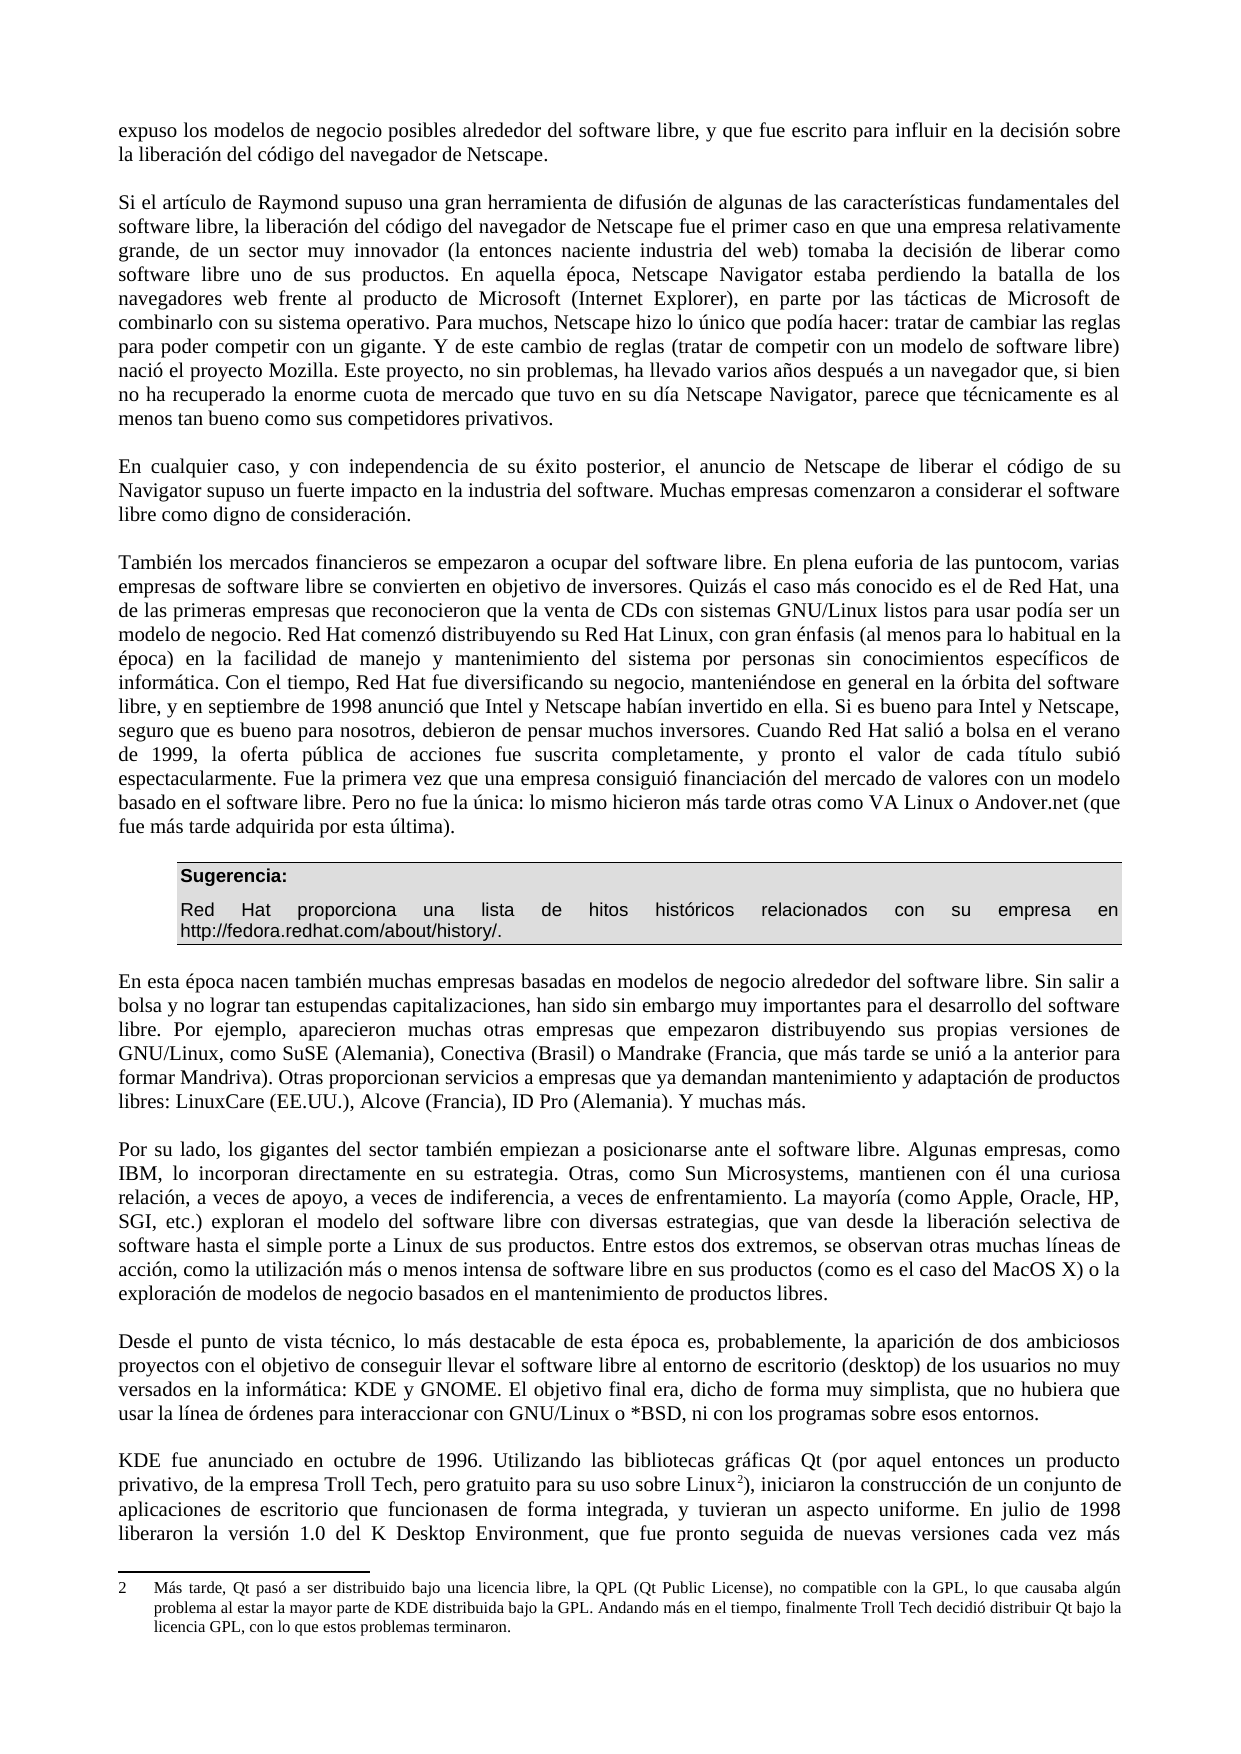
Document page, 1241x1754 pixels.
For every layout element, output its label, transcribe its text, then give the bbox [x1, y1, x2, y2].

text En esta época nacen también muchas empresas basadas en modelos de negocio alrededor del software libre. Sin salir a bolsa y no lograr tan estupendas capitalizaciones, han sido sin embargo muy importantes para el desarrollo del software libre. Por ejemplo, aparecieron muchas otras empresas que empezaron distribuyendo sus propias versiones de GNU/Linux, como SuSE (Alemania), Conectiva (Brasil) o Mandrake (Francia, que más tarde se unió a la anterior para formar Mandriva). Otras proporcionan servicios a empresas que ya demandan mantenimiento y adaptación de productos libres: LinuxCare (EE.UU.), Alcove (Francia), ID Pro (Alemania). Y muchas más. [118, 969, 1122, 1113]
text KDE fue anunciado en octubre de 1996. Utilizando las bibliotecas gráficas Qt (por aquel entonces un producto privativo, de la empresa Troll Tech, pero gratuito para su uso sobre Linux), iniciaron la construcción de un conjunto de aplicaciones de escritorio que funcionasen de forma integrada, y tuvieran un aspecto uniforme. En julio de 1998 liberaron la versión 1.0 del K Desktop Environment, que fue pronto seguida de nuevas versiones cada vez más [118, 1448, 1122, 1544]
text Más tarde, Qt pasó a ser distribuido bajo una licencia libre, la QPL (Qt Public License), no compatible con la GPL, lo que causaba algún problema al estar la mayor parte de KDE distribuida bajo la GPL. Andando más en el tiempo, finalmente Troll Tech decidió distribuir Qt bajo la licencia GPL, con lo que estos problemas terminaron. [118, 1578, 1122, 1636]
text Sugerencia: [177, 863, 1122, 887]
text expuso los modelos de negocio posibles alrededor del software libre, y que fue escrito para influir en la decisión sobre la liberación del código del navegador de Netscape. [118, 118, 1122, 166]
text También los mercados financieros se empezaron a ocupar del software libre. En plena euforia de las puntocom, varias empresas de software libre se convierten en objetivo de inversores. Quizás el caso más conocido es el de Red Hat, una de las primeras empresas que reconocieron que la venta de CDs con sistemas GNU/Linux listos para usar podía ser un modelo de negocio. Red Hat comenzó distribuyendo su Red Hat Linux, con gran énfasis (al menos para lo habitual en la época) en la facilidad de manejo y mantenimiento del sistema por personas sin conocimientos específicos de informática. Con el tiempo, Red Hat fue diversificando su negocio, manteniéndose en general en la órbita del software libre, y en septiembre de 1998 anunció que Intel y Netscape habían invertido en ella. Si es bueno para Intel y Netscape, seguro que es bueno para nosotros, debieron de pensar muchos inversores. Cuando Red Hat salió a bolsa en el verano de 1999, la oferta pública de acciones fue suscrita completamente, y pronto el valor de cada título subió espectacularmente. Fue la primera vez que una empresa consiguió financiación del mercado de valores con un modelo basado en el software libre. Pero no fue la única: lo mismo hicieron más tarde otras como VA Linux o Andover.net (que fue más tarde adquirida por esta última). [118, 550, 1122, 838]
text Red Hat proporciona una lista de hitos históricos relacionados con su empresa en http://fedora.redhat.com/about/history/. [177, 895, 1122, 944]
text En cualquier caso, y con independencia de su éxito posterior, el anuncio de Netscape de liberar el código de su Navigator supuso un fuerte impacto en la industria del software. Muchas empresas comenzaron a considerar el software libre como digno de consideración. [118, 454, 1122, 526]
text Por su lado, los gigantes del sector también empiezan a posicionarse ante el software libre. Algunas empresas, como IBM, lo incorporan directamente en su estrategia. Otras, como Sun Microsystems, mantienen con él una curiosa relación, a veces de apoyo, a veces de indiferencia, a veces de enfrentamiento. La mayoría (como Apple, Oracle, HP, SGI, etc.) exploran el modelo del software libre con diversas estrategias, que van desde la liberación selectiva de software hasta el simple porte a Linux de sus productos. Entre estos dos extremos, se observan otras muchas líneas de acción, como la utilización más o menos intensa de software libre en sus productos (como es el caso del MacOS X) o la exploración de modelos de negocio basados en el mantenimiento de productos libres. [118, 1137, 1122, 1305]
text Si el artículo de Raymond supuso una gran herramienta de difusión de algunas de las características fundamentales del software libre, la liberación del código del navegador de Netscape fue el primer caso en que una empresa relativamente grande, de un sector muy innovador (la entonces naciente industria del web) tomaba la decisión de liberar como software libre uno de sus productos. En aquella época, Netscape Navigator estaba perdiendo la batalla de los navegadores web frente al producto de Microsoft (Internet Explorer), en parte por las tácticas de Microsoft de combinarlo con su sistema operativo. Para muchos, Netscape hizo lo único que podía hacer: tratar de cambiar las reglas para poder competir con un gigante. Y de este cambio de reglas (tratar de competir con un modelo de software libre) nació el proyecto Mozilla. Este proyecto, no sin problemas, ha llevado varios años después a un navegador que, si bien no ha recuperado la enorme cuota de mercado que tuvo en su día Netscape Navigator, parece que técnicamente es al menos tan bueno como sus competidores privativos. [118, 190, 1122, 430]
text Desde el punto de vista técnico, lo más destacable de esta época es, probablemente, la aparición de dos ambiciosos proyectos con el objetivo de conseguir llevar el software libre al entorno de escritorio (desktop) de los usuarios no muy versados en la informática: KDE y GNOME. El objetivo final era, dicho de forma muy simplista, que no hubiera que usar la línea de órdenes para interaccionar con GNU/Linux o *BSD, ni con los programas sobre esos entornos. [118, 1328, 1122, 1425]
